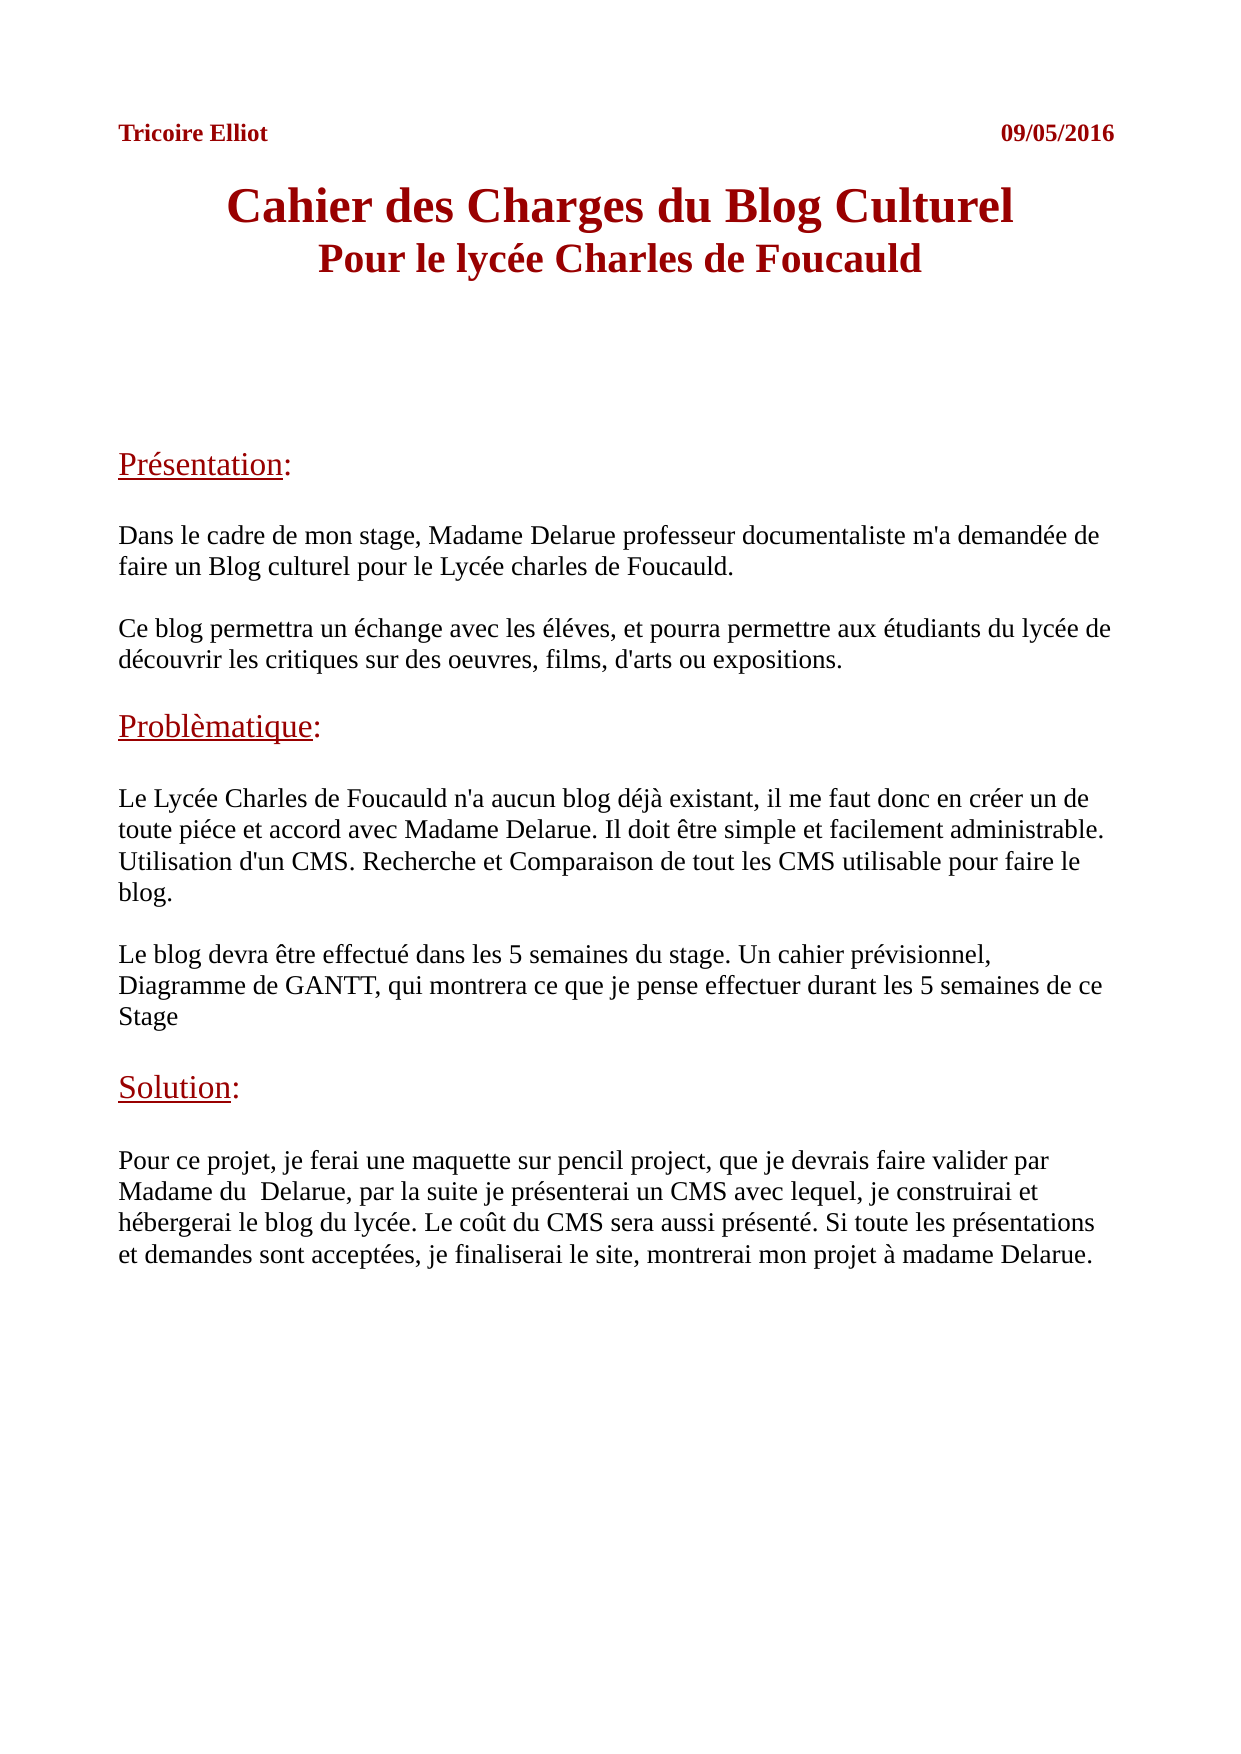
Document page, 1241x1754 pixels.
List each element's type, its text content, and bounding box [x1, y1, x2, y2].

text Dans le cadre de mon stage, Madame Delarue professeur documentaliste m'a demandée de faire un Blog culturel pour le Lycée charles de Foucauld. [118, 519, 1122, 581]
text Solution: [118, 1068, 1122, 1106]
text Le blog devra être effectué dans les 5 semaines du stage. Un cahier prévisionnel, Diagramme de GANTT, qui montrera ce que je pense effectuer durant les 5 semaines de ce Stage [118, 938, 1122, 1032]
text Le Lycée Charles de Foucauld n'a aucun blog déjà existant, il me faut donc en créer un de toute piéce et accord avec Madame Delarue. Il doit être simple et facilement administrable. [118, 782, 1122, 845]
text Problèmatique: [118, 706, 1122, 744]
text Ce blog permettra un échange avec les éléves, et pourra permettre aux étudiants du lycée de découvrir les critiques sur des oeuvres, films, d'arts ou expositions. [118, 612, 1122, 675]
text Pour ce projet, je ferai une maquette sur pencil project, que je devrais faire valider par Madame du Delarue, par la suite je présenterai un CMS avec lequel, je construirai et hébergerai le blog du lycée. Le coût du CMS sera aussi présenté. Si toute les présentations et demandes sont acceptées, je finaliserai le site, montrerai mon projet à madame Delarue. [118, 1144, 1122, 1269]
text Utilisation d'un CMS. Recherche et Comparaison de tout les CMS utilisable pour faire le blog. [118, 845, 1122, 907]
text Présentation: [118, 445, 1122, 483]
